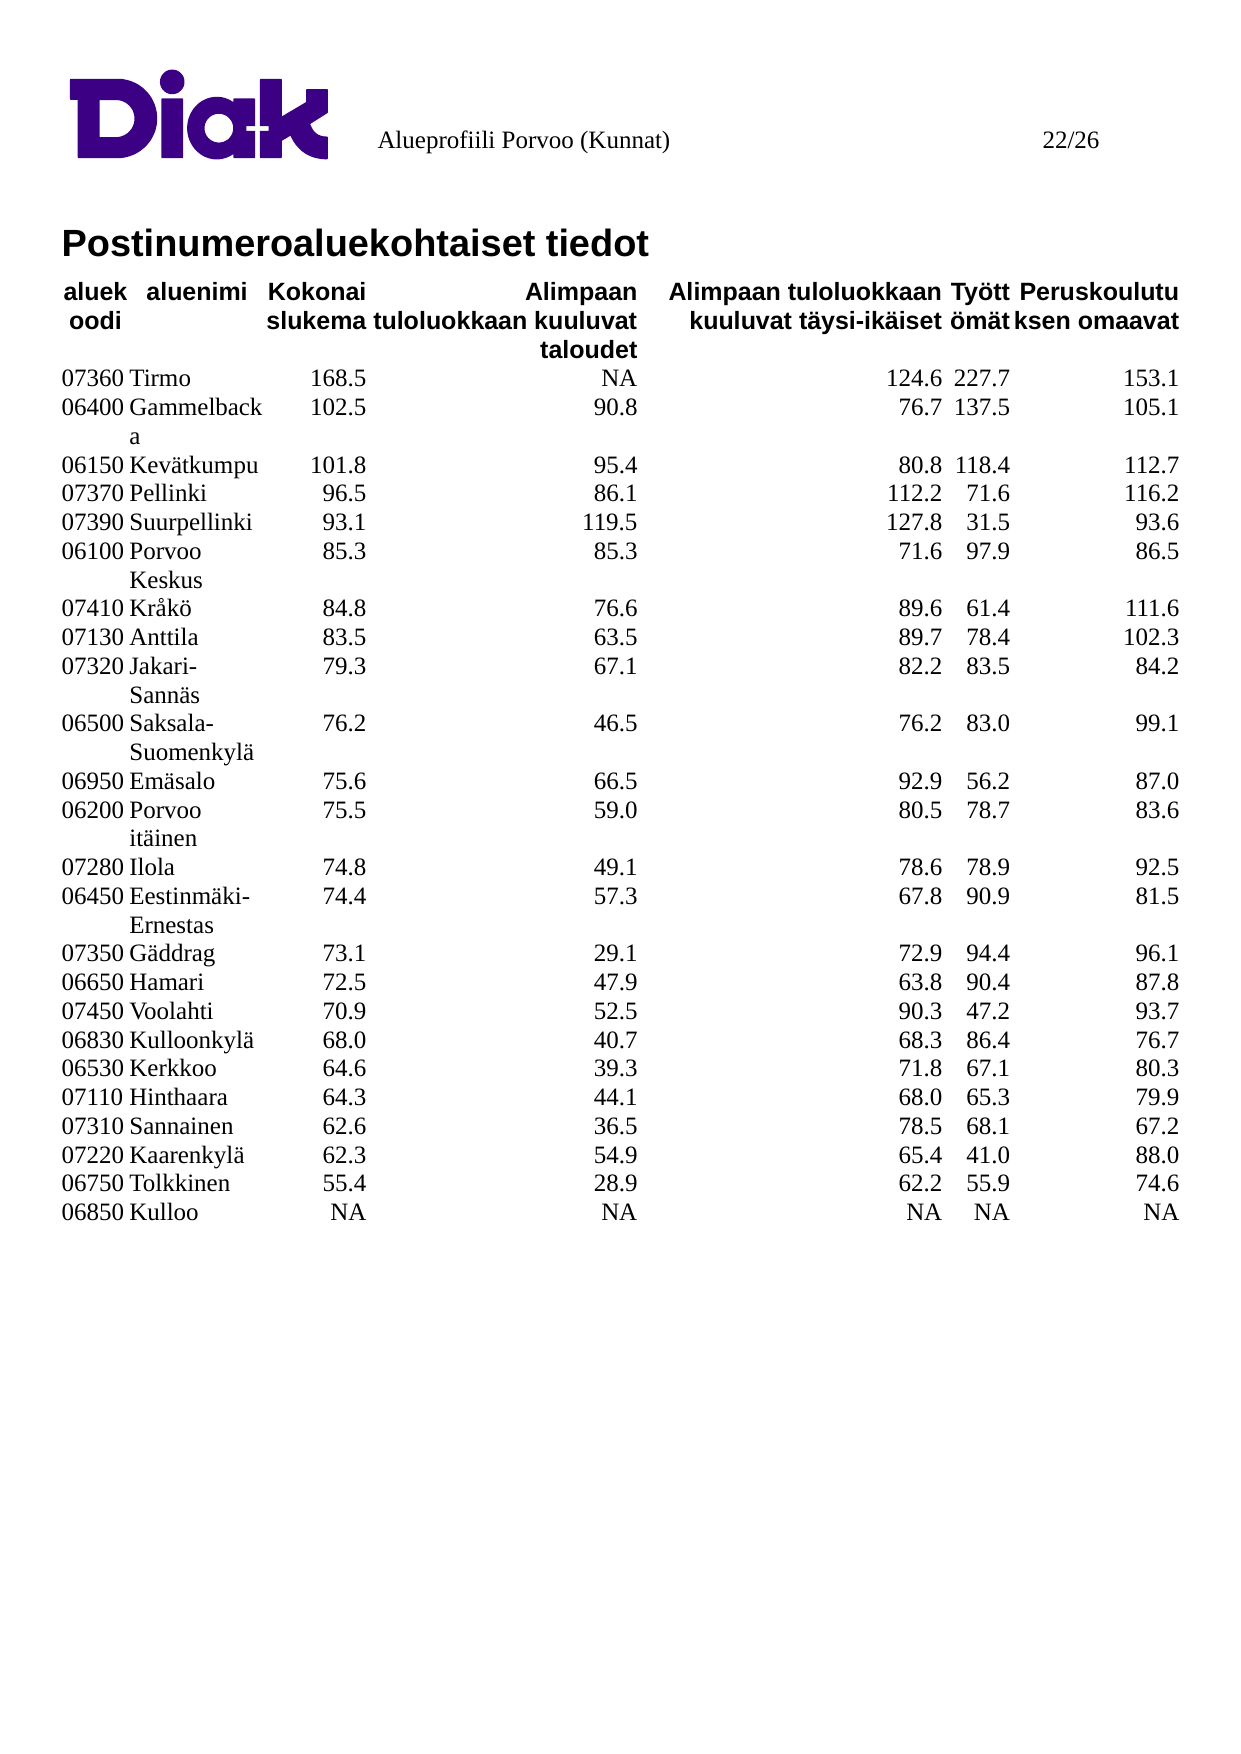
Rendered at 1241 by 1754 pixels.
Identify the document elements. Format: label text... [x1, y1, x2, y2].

table_cell 54.9 [366, 1140, 637, 1168]
table_cell 93.1 [265, 507, 366, 536]
table_cell 07110 [61, 1082, 129, 1111]
table_cell 06850 [61, 1197, 129, 1226]
table_cell 90.8 [366, 392, 637, 450]
table_cell 83.5 [942, 651, 1010, 708]
table_cell 88.0 [1010, 1140, 1179, 1168]
table_cell 84.8 [265, 594, 366, 622]
table_cell 07410 [61, 594, 129, 622]
table_cell 47.9 [366, 967, 637, 996]
table_cell Kerkkoo [129, 1054, 264, 1082]
table_cell Hinthaara [129, 1082, 264, 1111]
table_cell 89.6 [637, 594, 942, 622]
table_header Kokonaislukema [265, 277, 366, 363]
table_cell 68.0 [637, 1082, 942, 1111]
table_cell 40.7 [366, 1025, 637, 1053]
table_cell 56.2 [942, 766, 1010, 795]
table_cell 124.6 [637, 364, 942, 392]
table_cell 79.9 [1010, 1082, 1179, 1111]
table_cell 06200 [61, 795, 129, 852]
table_cell 41.0 [942, 1140, 1010, 1168]
table_cell 67.8 [637, 881, 942, 938]
table_cell 67.2 [1010, 1111, 1179, 1140]
table_cell 78.9 [942, 852, 1010, 881]
table_cell 137.5 [942, 392, 1010, 450]
table_cell Ilola [129, 852, 264, 881]
table_cell 83.6 [1010, 795, 1179, 852]
table_cell 76.6 [366, 594, 637, 622]
table_cell 80.3 [1010, 1054, 1179, 1082]
table_cell 86.5 [1010, 536, 1179, 593]
table_cell 07320 [61, 651, 129, 708]
table_cell 07370 [61, 479, 129, 507]
table_cell Kevätkumpu [129, 450, 264, 478]
table_cell Gammelbacka [129, 392, 264, 450]
table_cell Jakari-Sannäs [129, 651, 264, 708]
table_cell 90.9 [942, 881, 1010, 938]
table_cell 95.4 [366, 450, 637, 478]
table_cell 31.5 [942, 507, 1010, 536]
table_cell 86.4 [942, 1025, 1010, 1053]
table_cell 71.6 [942, 479, 1010, 507]
table_cell 76.2 [265, 709, 366, 766]
table_cell Voolahti [129, 996, 264, 1025]
table_cell 78.6 [637, 852, 942, 881]
table_cell 102.5 [265, 392, 366, 450]
table_header Työttömät [942, 277, 1010, 363]
table_cell 63.8 [637, 967, 942, 996]
table_cell NA [1010, 1197, 1179, 1226]
table_cell 63.5 [366, 622, 637, 651]
table_cell 06830 [61, 1025, 129, 1053]
table_cell 64.3 [265, 1082, 366, 1111]
table_cell 85.3 [265, 536, 366, 593]
table_cell 75.5 [265, 795, 366, 852]
table_cell 227.7 [942, 364, 1010, 392]
table_cell 06150 [61, 450, 129, 478]
table_cell 29.1 [366, 939, 637, 967]
table_cell 06750 [61, 1169, 129, 1197]
table_cell 07360 [61, 364, 129, 392]
table_cell 112.7 [1010, 450, 1179, 478]
table_cell 96.1 [1010, 939, 1179, 967]
table_cell Kulloo [129, 1197, 264, 1226]
table_cell 153.1 [1010, 364, 1179, 392]
table_header Alimpaan tuloluokkaan kuuluvat täysi-ikäiset [637, 277, 942, 363]
table_cell 06950 [61, 766, 129, 795]
table_cell 46.5 [366, 709, 637, 766]
table_cell 44.1 [366, 1082, 637, 1111]
table_cell 39.3 [366, 1054, 637, 1082]
table_cell 111.6 [1010, 594, 1179, 622]
table_cell 84.2 [1010, 651, 1179, 708]
table_cell 07280 [61, 852, 129, 881]
table_cell 55.9 [942, 1169, 1010, 1197]
table_cell Saksala-Suomenkylä [129, 709, 264, 766]
table_cell 118.4 [942, 450, 1010, 478]
table_cell 83.0 [942, 709, 1010, 766]
table_cell 94.4 [942, 939, 1010, 967]
table_cell 68.0 [265, 1025, 366, 1053]
table_cell 67.1 [942, 1054, 1010, 1082]
table_cell 80.8 [637, 450, 942, 478]
table_cell 06650 [61, 967, 129, 996]
table_cell 71.8 [637, 1054, 942, 1082]
table_cell 116.2 [1010, 479, 1179, 507]
table_cell Pellinki [129, 479, 264, 507]
table_cell 83.5 [265, 622, 366, 651]
table_cell 86.1 [366, 479, 637, 507]
table_cell 105.1 [1010, 392, 1179, 450]
table_cell 68.1 [942, 1111, 1010, 1140]
table_cell 61.4 [942, 594, 1010, 622]
table_cell 72.9 [637, 939, 942, 967]
table_cell 82.2 [637, 651, 942, 708]
table_cell 55.4 [265, 1169, 366, 1197]
table_cell 07130 [61, 622, 129, 651]
table_cell 76.2 [637, 709, 942, 766]
table_cell NA [265, 1197, 366, 1226]
table_cell 90.4 [942, 967, 1010, 996]
table_cell 70.9 [265, 996, 366, 1025]
table_cell Porvoo itäinen [129, 795, 264, 852]
table_cell 74.6 [1010, 1169, 1179, 1197]
table_cell 07450 [61, 996, 129, 1025]
table_cell Anttila [129, 622, 264, 651]
table_cell Sannainen [129, 1111, 264, 1140]
table_cell NA [942, 1197, 1010, 1226]
table_cell 49.1 [366, 852, 637, 881]
subtitle Postinumeroaluekohtaiset tiedot [61, 221, 1179, 265]
table_cell 28.9 [366, 1169, 637, 1197]
table_cell 57.3 [366, 881, 637, 938]
table_cell 87.0 [1010, 766, 1179, 795]
table_cell 99.1 [1010, 709, 1179, 766]
table_cell 101.8 [265, 450, 366, 478]
table_cell 119.5 [366, 507, 637, 536]
table_cell 87.8 [1010, 967, 1179, 996]
table_cell 47.2 [942, 996, 1010, 1025]
table_cell 72.5 [265, 967, 366, 996]
table_cell Kaarenkylä [129, 1140, 264, 1168]
table_header Peruskoulutuksen omaavat [1010, 277, 1179, 363]
table_cell 36.5 [366, 1111, 637, 1140]
table_cell 07390 [61, 507, 129, 536]
table_cell Tolkkinen [129, 1169, 264, 1197]
table_cell 65.3 [942, 1082, 1010, 1111]
table_cell 62.6 [265, 1111, 366, 1140]
table_cell 79.3 [265, 651, 366, 708]
table_cell 78.4 [942, 622, 1010, 651]
table_cell 127.8 [637, 507, 942, 536]
table_cell Gäddrag [129, 939, 264, 967]
table_cell 75.6 [265, 766, 366, 795]
table_cell Kråkö [129, 594, 264, 622]
table_cell 65.4 [637, 1140, 942, 1168]
table_cell 90.3 [637, 996, 942, 1025]
table_cell 102.3 [1010, 622, 1179, 651]
table_cell 81.5 [1010, 881, 1179, 938]
table_cell 74.4 [265, 881, 366, 938]
table_cell 71.6 [637, 536, 942, 593]
table_cell 93.6 [1010, 507, 1179, 536]
table_cell 92.9 [637, 766, 942, 795]
table_cell 74.8 [265, 852, 366, 881]
table_cell 112.2 [637, 479, 942, 507]
table_cell 93.7 [1010, 996, 1179, 1025]
table_cell NA [366, 1197, 637, 1226]
table_cell 73.1 [265, 939, 366, 967]
table_cell 85.3 [366, 536, 637, 593]
table_cell 07350 [61, 939, 129, 967]
table_cell Eestinmäki-Ernestas [129, 881, 264, 938]
table_cell 68.3 [637, 1025, 942, 1053]
table_cell 52.5 [366, 996, 637, 1025]
table_cell 06450 [61, 881, 129, 938]
table_cell 96.5 [265, 479, 366, 507]
table_cell Emäsalo [129, 766, 264, 795]
table_cell 06100 [61, 536, 129, 593]
table_header aluekoodi [61, 277, 129, 363]
table_cell 78.7 [942, 795, 1010, 852]
table_cell 80.5 [637, 795, 942, 852]
table_cell Suurpellinki [129, 507, 264, 536]
table_cell Kulloonkylä [129, 1025, 264, 1053]
table_cell 59.0 [366, 795, 637, 852]
table_cell 67.1 [366, 651, 637, 708]
table_cell 76.7 [1010, 1025, 1179, 1053]
table_cell Porvoo Keskus [129, 536, 264, 593]
table_header aluenimi [129, 277, 264, 363]
table_cell 64.6 [265, 1054, 366, 1082]
table_cell 66.5 [366, 766, 637, 795]
table_cell NA [366, 364, 637, 392]
table_cell 76.7 [637, 392, 942, 450]
table_header Alimpaan tuloluokkaan kuuluvat taloudet [366, 277, 637, 363]
table_cell 97.9 [942, 536, 1010, 593]
table_cell NA [637, 1197, 942, 1226]
table_cell 06530 [61, 1054, 129, 1082]
table_cell Hamari [129, 967, 264, 996]
table_cell 62.2 [637, 1169, 942, 1197]
table_cell Tirmo [129, 364, 264, 392]
table_cell 06400 [61, 392, 129, 450]
table_cell 168.5 [265, 364, 366, 392]
table_cell 92.5 [1010, 852, 1179, 881]
table_cell 07310 [61, 1111, 129, 1140]
table_cell 89.7 [637, 622, 942, 651]
table_cell 78.5 [637, 1111, 942, 1140]
table_cell 62.3 [265, 1140, 366, 1168]
table_cell 06500 [61, 709, 129, 766]
table_cell 07220 [61, 1140, 129, 1168]
